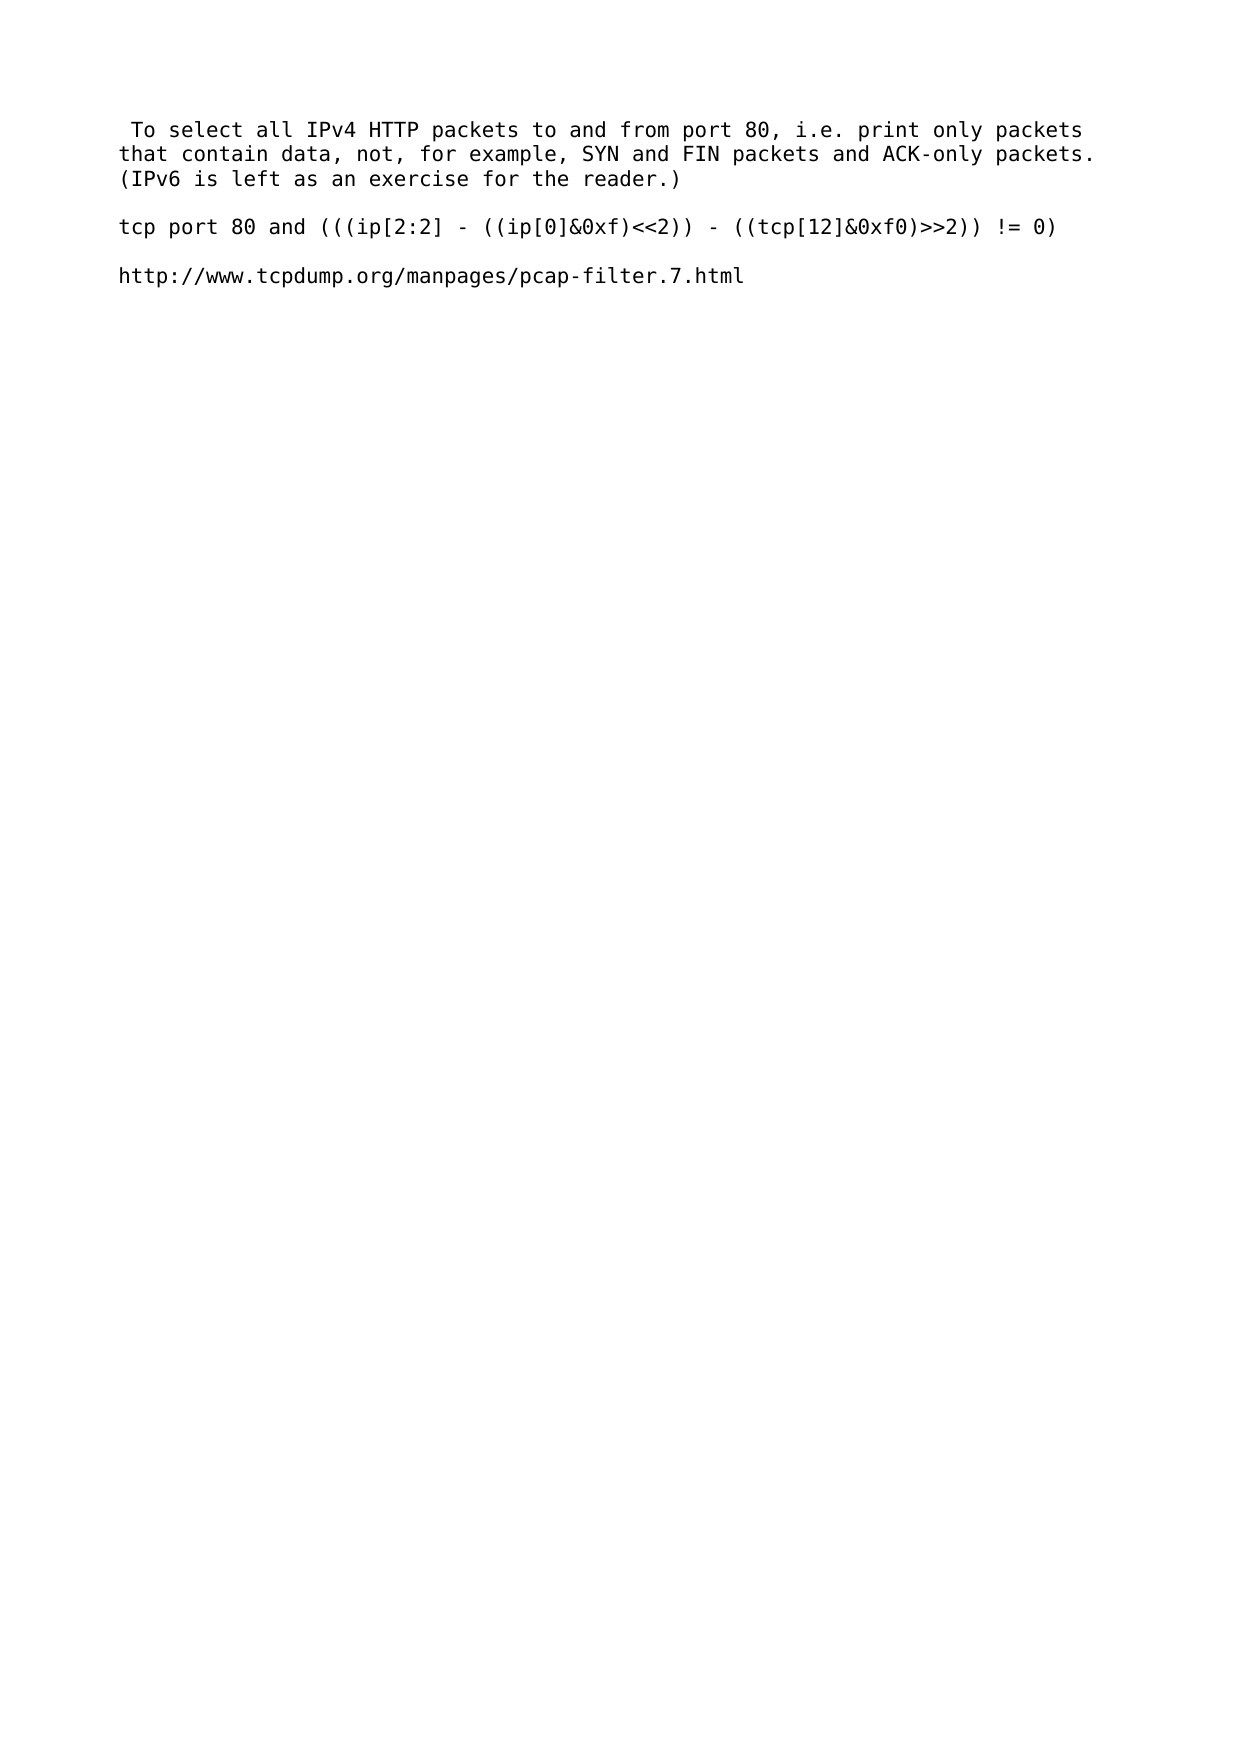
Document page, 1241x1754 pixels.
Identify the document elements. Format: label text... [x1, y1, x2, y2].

text To select all IPv4 HTTP packets to and from port 80, i.e. print only packets that contain data, not, for example, SYN and FIN packets and ACK-only packets. (IPv6 is left as an exercise for the reader.) [118, 118, 1122, 191]
text tcp port 80 and (((ip[2:2] - ((ip[0]&0xf)<<2)) - ((tcp[12]&0xf0)>>2)) != 0) [118, 215, 1122, 239]
text http://www.tcpdump.org/manpages/pcap-filter.7.html [118, 264, 1122, 288]
